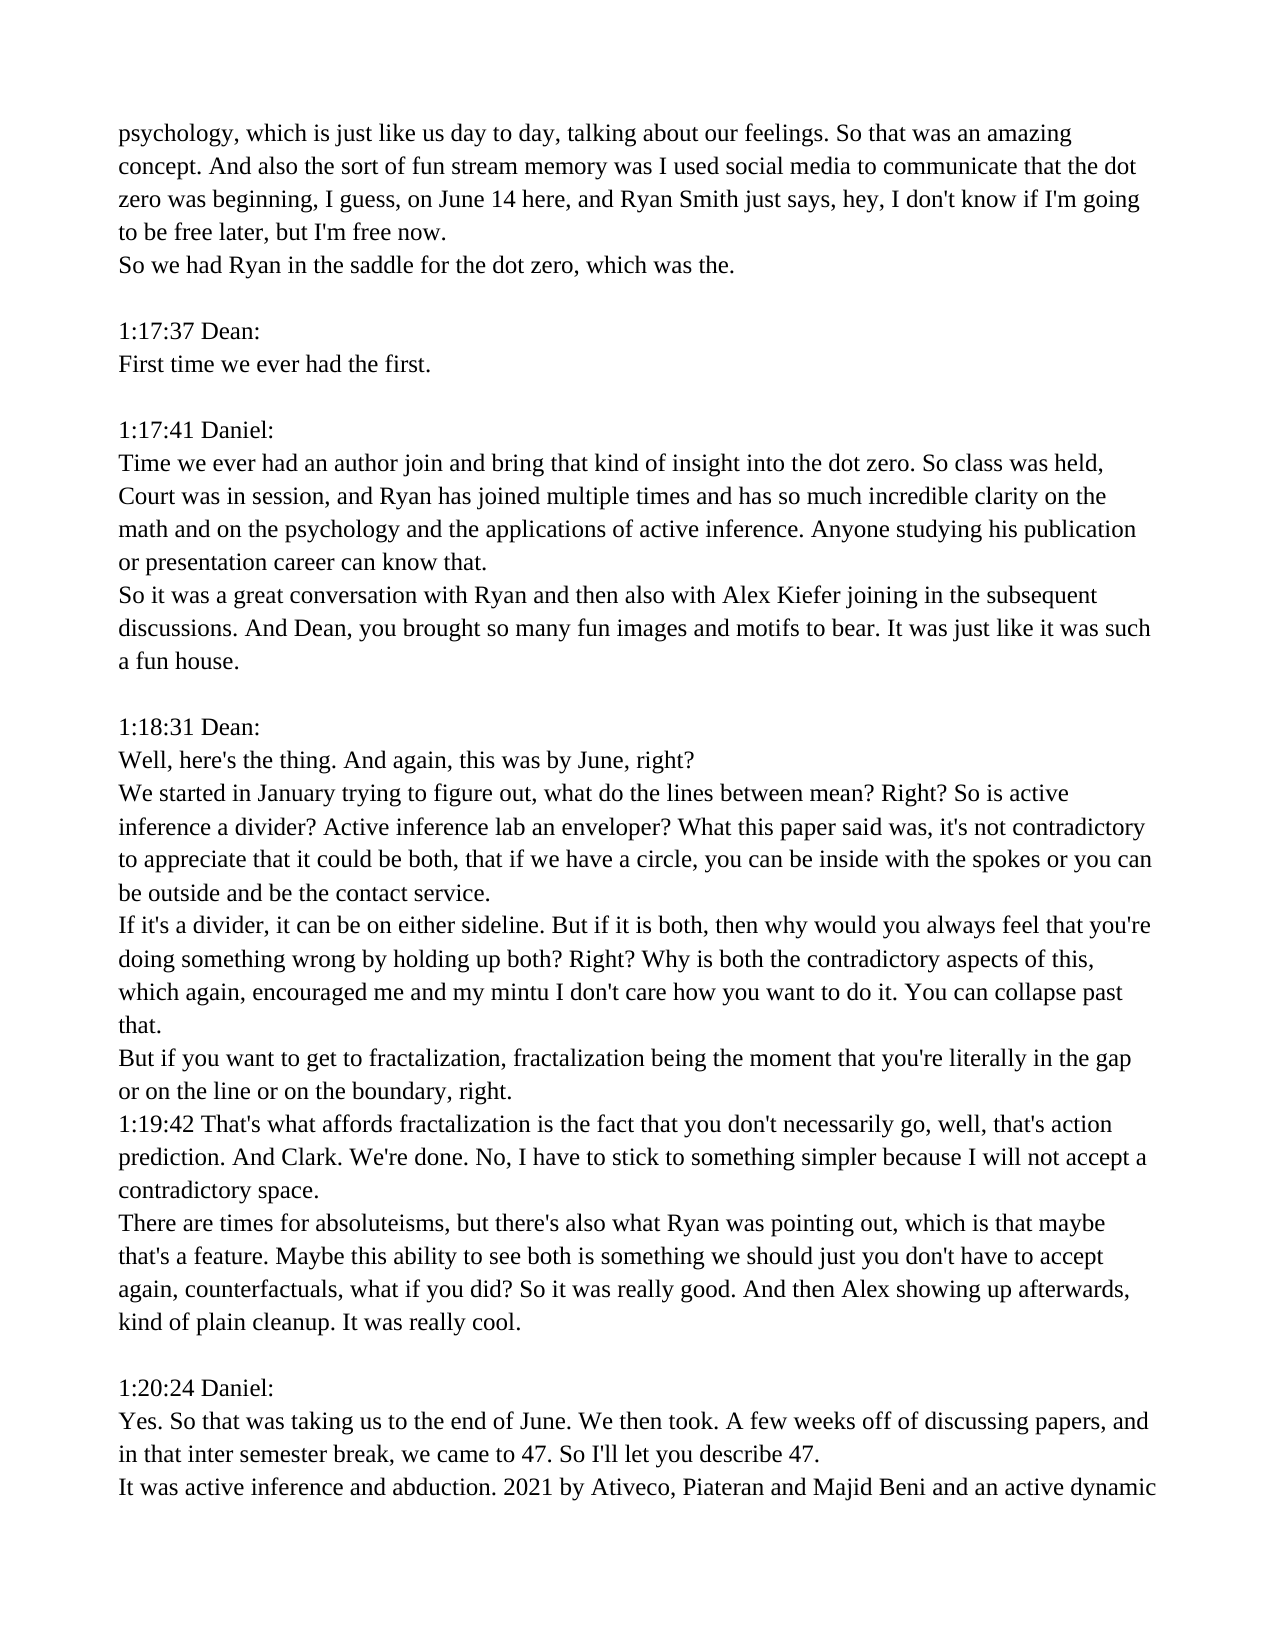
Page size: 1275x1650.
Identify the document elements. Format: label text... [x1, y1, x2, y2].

text We started in January trying to figure out, what do the lines between mean? Right? So is active inference a divider? Active inference lab an enveloper? What this paper said was, it's not contradictory to appreciate that it could be both, that if we have a circle, you can be inside with the spokes or you can be outside and be the contact service. [118, 778, 1157, 906]
text Yes. So that was taking us to the end of June. We then took. A few weeks off of discussing papers, and in that inter semester break, we came to 47. So I'll let you describe 47. [118, 1406, 1157, 1468]
text First time we ever had the first. [118, 349, 1157, 378]
text 1:17:41 Daniel: [118, 415, 1157, 444]
text psychology, which is just like us day to day, talking about our feelings. So that was an amazing concept. And also the sort of fun stream memory was I used social media to communicate that the dot zero was beginning, I guess, on June 14 here, and Ryan Smith just says, hey, I don't know if I'm going to be free later, but I'm free now. [118, 118, 1157, 246]
text It was active inference and abduction. 2021 by Ativeco, Piateran and Majid Beni and an active dynamic [118, 1472, 1157, 1501]
text Time we ever had an author join and bring that kind of insight into the dot zero. So class was held, Court was in session, and Ryan has joined multiple times and has so much incredible clarity on the math and on the psychology and the applications of active inference. Anyone studying his publication or presentation career can know that. [118, 448, 1157, 576]
text If it's a divider, it can be on either sideline. But if it is both, then why would you always feel that you're doing something wrong by holding up both? Right? Why is both the contradictory aspects of this, which again, encouraged me and my mintu I don't care how you want to do it. You can collapse past that. [118, 911, 1157, 1038]
text So it was a great conversation with Ryan and then also with Alex Kiefer joining in the subsequent discussions. And Dean, you brought so many fun images and motifs to bear. It was just like it was such a fun house. [118, 580, 1157, 675]
text 1:18:31 Dean: [118, 712, 1157, 741]
text But if you want to get to fractalization, fractalization being the moment that you're literally in the gap or on the line or on the boundary, right. [118, 1043, 1157, 1104]
text There are times for absoluteisms, but there's also what Ryan was pointing out, which is that maybe that's a feature. Maybe this ability to see both is something we should just you don't have to accept again, counterfactuals, what if you did? So it was really good. And then Alex showing up afterwards, kind of plain cleanup. It was really cool. [118, 1208, 1157, 1336]
text 1:19:42 That's what affords fractalization is the fact that you don't necessarily go, well, that's action prediction. And Clark. We're done. No, I have to stick to something simpler because I will not accept a contradictory space. [118, 1109, 1157, 1203]
text So we had Ryan in the saddle for the dot zero, which was the. [118, 250, 1157, 279]
text 1:20:24 Daniel: [118, 1373, 1157, 1402]
text Well, here's the thing. And again, this was by June, right? [118, 746, 1157, 774]
text 1:17:37 Dean: [118, 316, 1157, 345]
